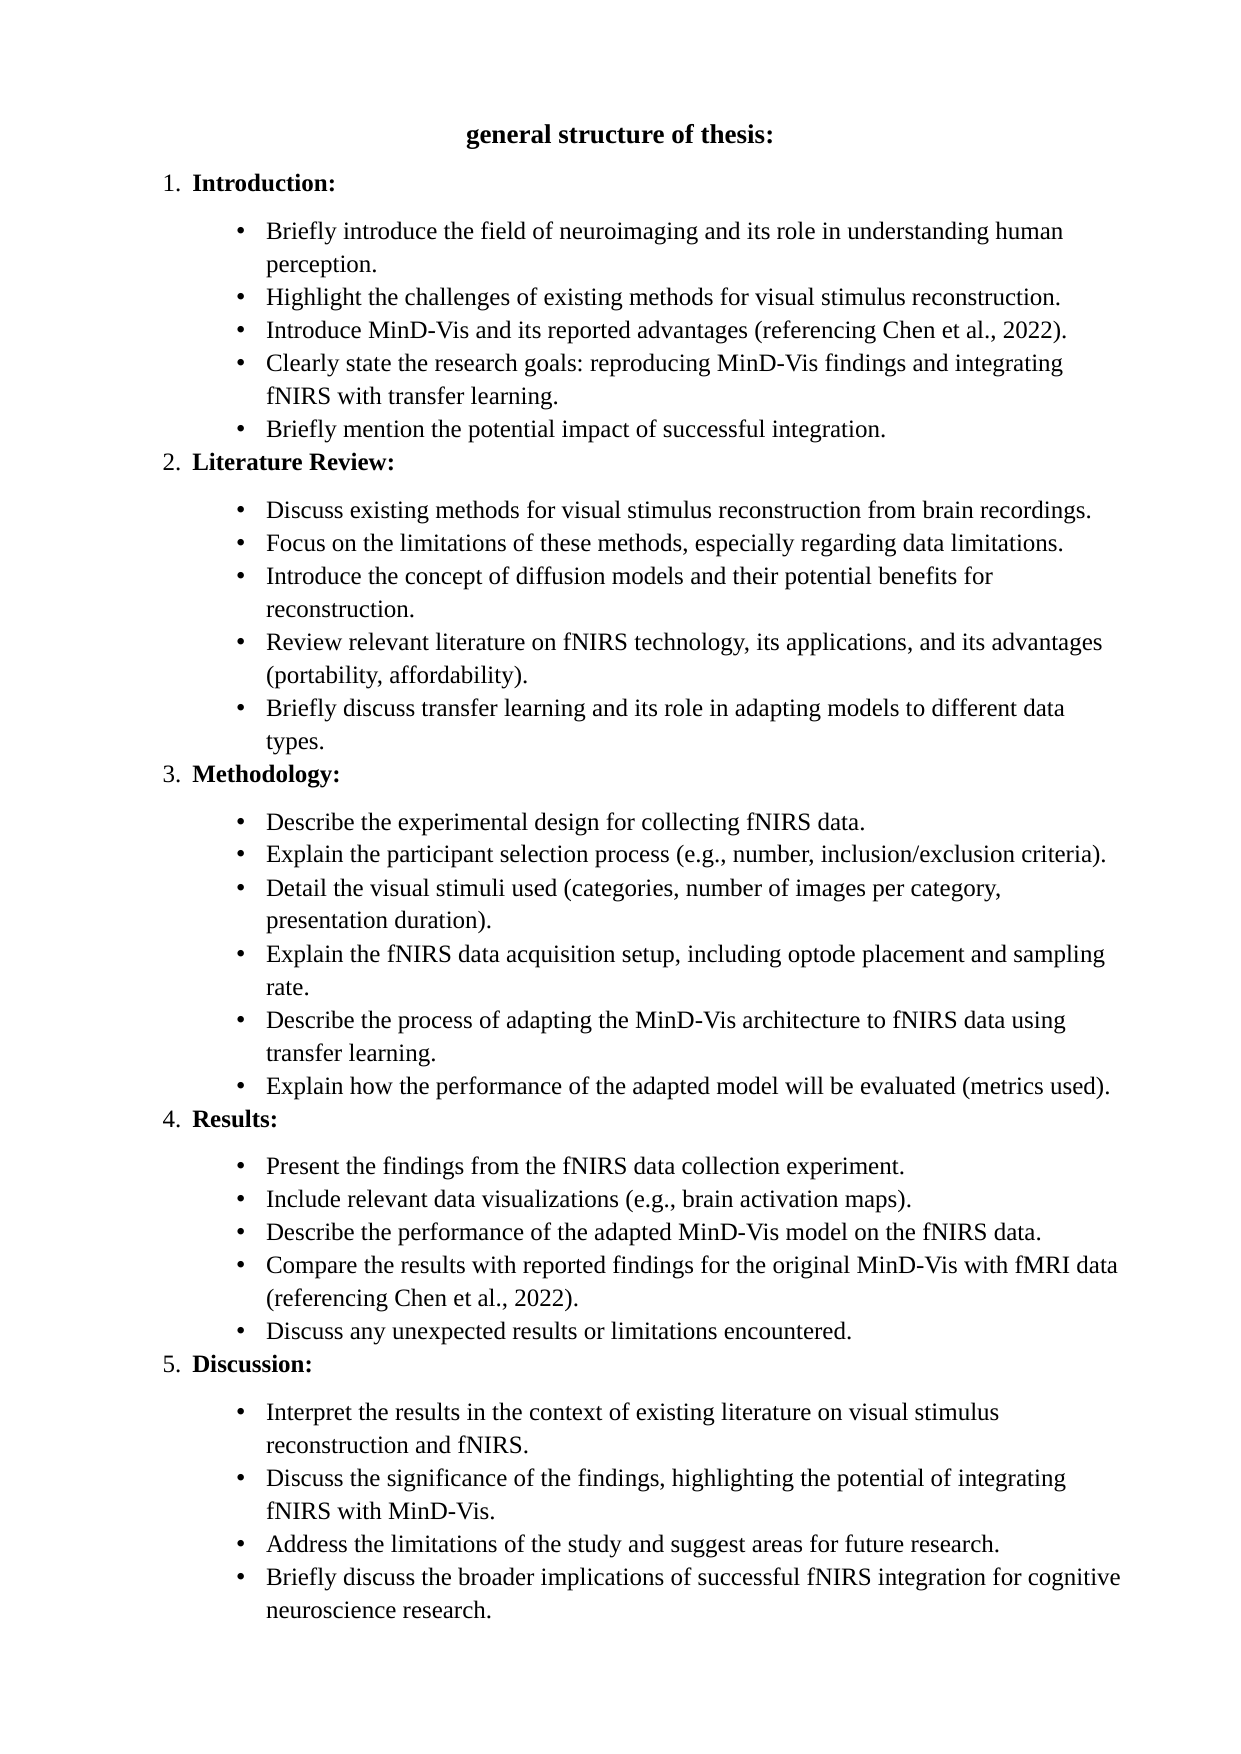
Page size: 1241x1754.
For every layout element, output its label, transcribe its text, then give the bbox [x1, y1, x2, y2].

list Explain the fNIRS data acquisition setup, including optode placement and sampling rate. [236, 939, 1122, 1000]
list Results: [162, 1104, 1122, 1132]
list Briefly discuss transfer learning and its role in adapting models to different data types. [236, 693, 1122, 755]
list Discuss any unexpected results or limitations encountered. [236, 1316, 1122, 1345]
list Methodology: [162, 759, 1122, 788]
list Include relevant data visualizations (e.g., brain activation maps). [236, 1184, 1122, 1213]
list Introduction: [162, 168, 1122, 197]
list Focus on the limitations of these methods, especially regarding data limitations. [236, 528, 1122, 557]
list Introduce the concept of diffusion models and their potential benefits for reconstruction. [236, 561, 1122, 623]
list Detail the visual stimuli used (categories, number of images per category, presentation duration). [236, 873, 1122, 934]
list Describe the performance of the adapted MinD-Vis model on the fNIRS data. [236, 1217, 1122, 1246]
list Compare the results with reported findings for the original MinD-Vis with fMRI data (referencing Chen et al., 2022). [236, 1250, 1122, 1312]
list Explain how the performance of the adapted model will be evaluated (metrics used). [236, 1071, 1122, 1099]
list Briefly mention the potential impact of successful integration. [236, 414, 1122, 443]
list Describe the experimental design for collecting fNIRS data. [236, 807, 1122, 835]
list Explain the participant selection process (e.g., number, inclusion/exclusion criteria). [236, 839, 1122, 868]
list Discuss existing methods for visual stimulus reconstruction from brain recordings. [236, 495, 1122, 523]
list Address the limitations of the study and suggest areas for future research. [236, 1529, 1122, 1558]
list Briefly discuss the broader implications of successful fNIRS integration for cognitive neuroscience research. [236, 1562, 1122, 1624]
list Introduce MinD-Vis and its reported advantages (referencing Chen et al., 2022). [236, 315, 1122, 344]
list Interpret the results in the context of existing literature on visual stimulus reconstruction and fNIRS. [236, 1397, 1122, 1459]
list Review relevant literature on fNIRS technology, its applications, and its advantages (portability, affordability). [236, 627, 1122, 689]
list Describe the process of adapting the MinD-Vis architecture to fNIRS data using transfer learning. [236, 1005, 1122, 1066]
list Highlight the challenges of existing methods for visual stimulus reconstruction. [236, 282, 1122, 311]
list Discuss the significance of the findings, highlighting the potential of integrating fNIRS with MinD-Vis. [236, 1463, 1122, 1525]
text general structure of thesis: [118, 118, 1122, 149]
list Discussion: [162, 1349, 1122, 1378]
list Briefly introduce the field of neuroimaging and its role in understanding human perception. [236, 216, 1122, 278]
list Clearly state the research goals: reproducing MinD-Vis findings and integrating fNIRS with transfer learning. [236, 348, 1122, 410]
list Present the findings from the fNIRS data collection experiment. [236, 1151, 1122, 1180]
list Literature Review: [162, 447, 1122, 476]
